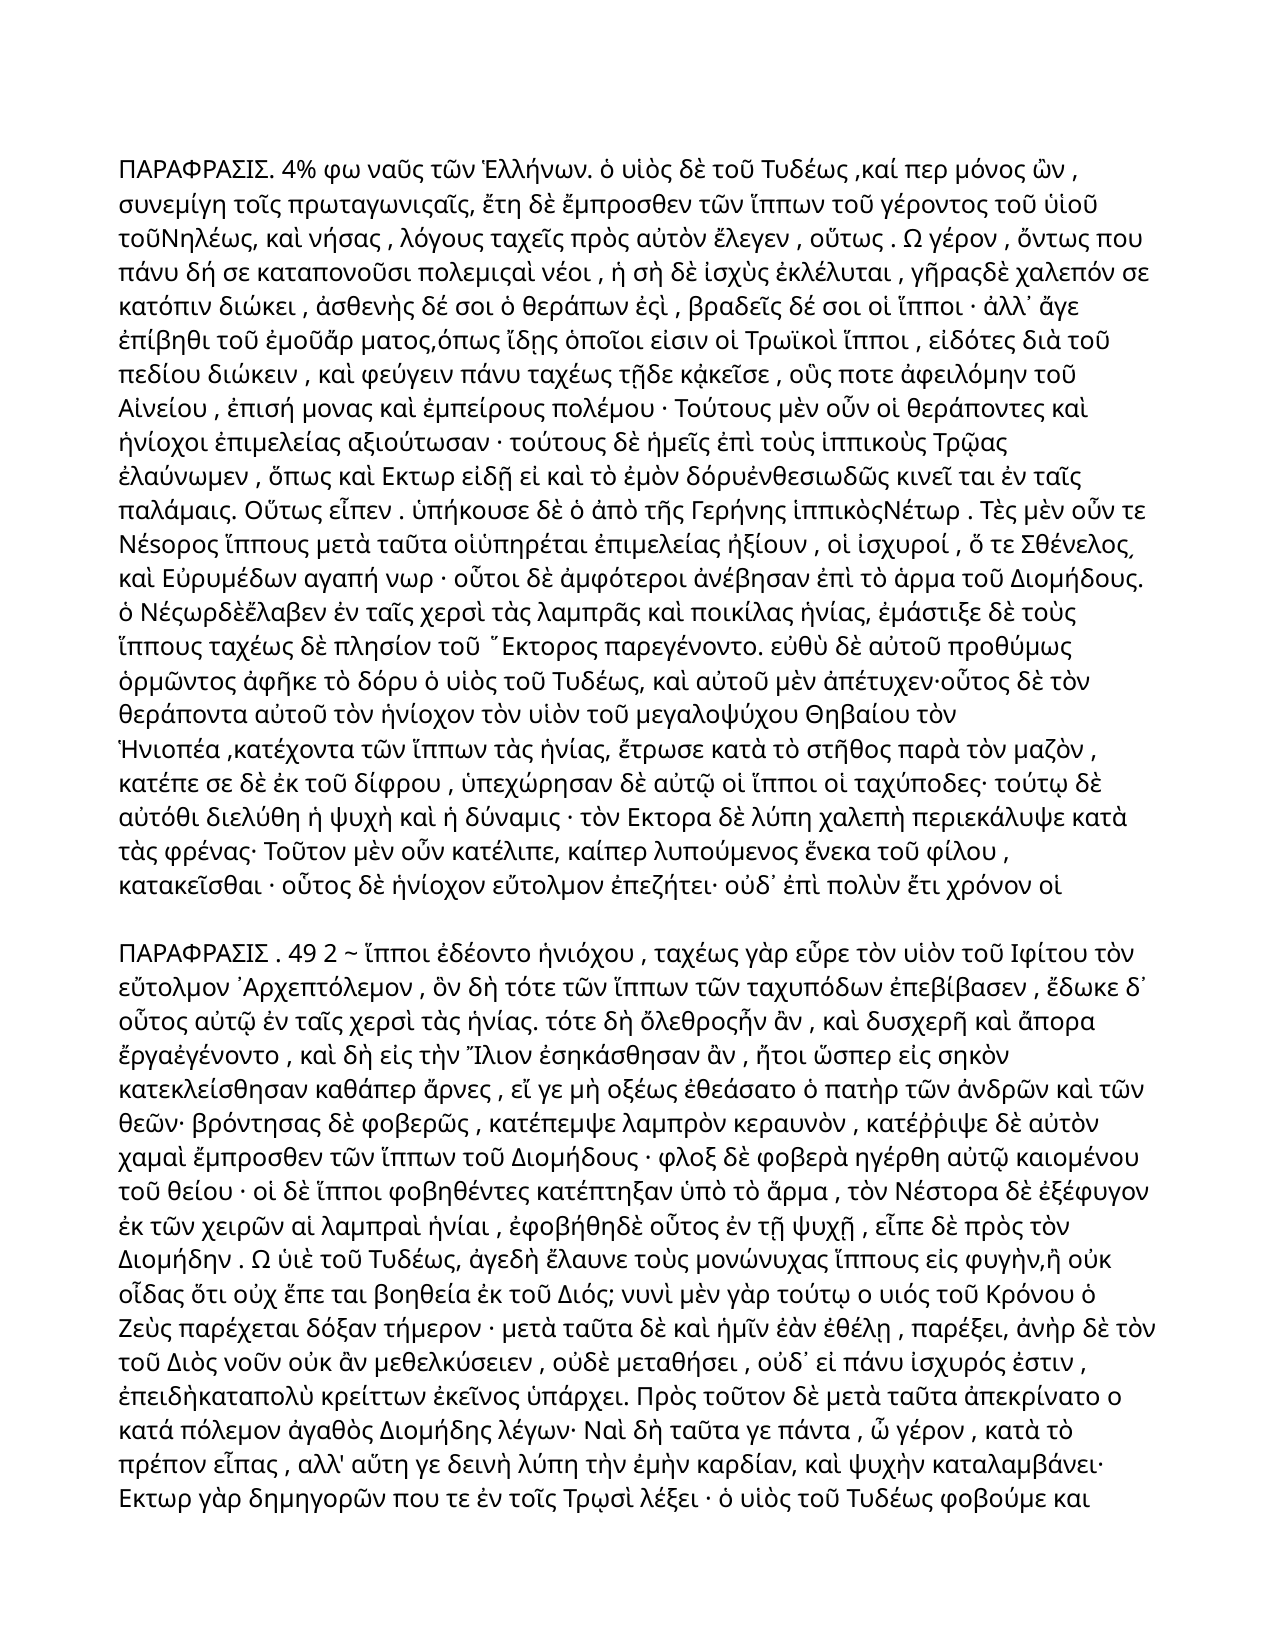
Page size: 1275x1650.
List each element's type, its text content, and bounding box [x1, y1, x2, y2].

text ΠΑΡΑΦΡΑΣΙΣ. 4% φω ναῦς τῶν Ἑλλήνων. ὁ υἱὸς δὲ τοῦ Τυδέως ,καί περ μόνος ὢν , συνεμίγη τοῖς πρωταγωνιςαῖς, ἔτη δὲ ἔμπροσθεν τῶν ἵππων τοῦ γέροντος τοῦ ὑἱοῦ τοῦΝηλέως, καὶ νήσας , λόγους ταχεῖς πρὸς αὐτὸν ἔλεγεν , οὕτως . Ω γέρον , ὄντως που πάνυ δή σε καταπονοῦσι πολεμιςαὶ νέοι , ἡ σὴ δὲ ἰσχὺς ἐκλέλυται , γῆραςδὲ χαλεπόν σε κατόπιν διώκει , ἀσθενὴς δέ σοι ὁ θεράπων ἐςὶ , βραδεῖς δέ σοι οἱ ἵπποι · ἀλλ᾽ ἄγε ἐπίβηθι τοῦ ἐμοῦἄρ ματος,όπως ἴδῃς ὁποῖοι εἰσιν οἱ Τρωϊκοὶ ἵπποι , εἰδότες διὰ τοῦ πεδίου διώκειν , καὶ φεύγειν πάνυ ταχέως τῇδε κᾀκεῖσε , οὓς ποτε ἀφειλόμην τοῦ Αἰνείου , ἐπισή μονας καὶ ἐμπείρους πολέμου · Τούτους μὲν οὖν οἱ θεράποντες καὶ ἡνίοχοι ἐπιμελείας αξιούτωσαν · τούτους δὲ ἡμεῖς ἐπὶ τοὺς ἱππικοὺς Τρῷας ἐλαύνωμεν , ὅπως καὶ Εκτωρ εἰδῇ εἰ καὶ τὸ ἐμὸν δόρυἐνθεσιωδῶς κινεῖ ται ἐν ταῖς παλάμαις. Οὕτως εἶπεν . ὑπήκουσε δὲ ὁ ἀπὸ τῆς Γερήνης ἱππικὸςΝέτωρ . Τὲς μὲν οὖν τε Νέsoρος ἵππους μετὰ ταῦτα οἱὑπηρέται ἐπιμελείας ἠξίουν , οἱ ἰσχυροί , ὅ τε Σθένελος͵ καὶ Εὐρυμέδων αγαπή νωρ · οὗτοι δὲ ἀμφότεροι ἀνέβησαν ἐπὶ τὸ ἁρμα τοῦ Διομήδους. ὁ Νέςωρδὲἔλαβεν ἐν ταῖς χερσὶ τὰς λαμπρᾶς καὶ ποικίλας ἡνίας, ἐμάστιξε δὲ τοὺς ἵππους ταχέως δὲ πλησίον τοῦ ῞Εκτορος παρεγένοντο. εὐθὺ δὲ αὐτοῦ προθύμως ὁρμῶντος ἀφῆκε τὸ δόρυ ὁ υἱὸς τοῦ Τυδέως, καὶ αὐτοῦ μὲν ἀπέτυχεν·οὗτος δὲ τὸν θεράποντα αὐτοῦ τὸν ἡνίοχον τὸν υἱὸν τοῦ μεγαλοψύχου Θηβαίου τὸν Ἡνιοπέα ,κατέχοντα τῶν ἵππων τὰς ἡνίας, ἔτρωσε κατὰ τὸ στῆθος παρὰ τὸν μαζὸν , κατέπε σε δὲ ἐκ τοῦ δίφρου , ὑπεχώρησαν δὲ αὐτῷ οἱ ἵπποι οἱ ταχύποδες· τούτῳ δὲ αὐτόθι διελύθη ἡ ψυχὴ καὶ ἡ δύναμις · τὸν Εκτορα δὲ λύπη χαλεπὴ περιεκάλυψε κατὰ τὰς φρένας· Τοῦτον μὲν οὖν κατέλιπε, καίπερ λυπούμενος ἕνεκα τοῦ φίλου , κατακεῖσθαι · οὗτος δὲ ἡνίοχον εὔτολμον ἐπεζήτει· οὐδ᾽ ἐπὶ πολὺν ἔτι χρόνον οἱ [118, 152, 1157, 902]
text ΠΑΡΑΦΡΑΣΙΣ . 49 2 ~ ἵπποι ἐδέοντο ἡνιόχου , ταχέως γὰρ εὗρε τὸν υἱὸν τοῦ Ιφίτου τὸν εὔτολμον ᾿Αρχεπτόλεμον , ὃν δὴ τότε τῶν ἵππων τῶν ταχυπόδων ἐπεβίβασεν , ἔδωκε δ᾽ οὗτος αὐτῷ ἐν ταῖς χερσὶ τὰς ἡνίας. τότε δὴ ὄλεθροςἦν ἂν , καὶ δυσχερῆ καὶ ἄπορα ἔργαἐγένοντο , καὶ δὴ εἰς τὴν Ἴλιον ἐσηκάσθησαν ἂν , ἤτοι ὥσπερ εἰς σηκὸν κατεκλείσθησαν καθάπερ ἄρνες , εἴ γε μὴ οξέως ἐθεάσατο ὁ πατὴρ τῶν ἀνδρῶν καὶ τῶν θεῶν· βρόντησας δὲ φοβερῶς , κατέπεμψε λαμπρὸν κεραυνὸν , κατέῤῥιψε δὲ αὐτὸν χαμαὶ ἔμπροσθεν τῶν ἵππων τοῦ Διομήδους · φλοξ δὲ φοβερὰ ηγέρθη αὐτῷ καιομένου τοῦ θείου · οἱ δὲ ἵπποι φοβηθέντες κατέπτηξαν ὑπὸ τὸ ἅρμα , τὸν Νέστορα δὲ ἐξέφυγον ἐκ τῶν χειρῶν αἱ λαμπραὶ ἡνίαι , ἐφοβήθηδὲ οὗτος ἐν τῇ ψυχῇ , εἶπε δὲ πρὸς τὸν Διομήδην . Ω ὑιὲ τοῦ Τυδέως, ἀγεδὴ ἔλαυνε τοὺς μονώνυχας ἵππους εἰς φυγὴν,ἢ οὐκ οἶδας ὅτι οὐχ ἕπε ται βοηθεία ἐκ τοῦ Διός; νυνὶ μὲν γὰρ τούτῳ ο υιός τοῦ Κρόνου ὁ Ζεὺς παρέχεται δόξαν τήμερον · μετὰ ταῦτα δὲ καὶ ἡμῖν ἐὰν ἐθέλῃ , παρέξει, ἀνὴρ δὲ τὸν τοῦ Διὸς νοῦν οὐκ ἂν μεθελκύσειεν , οὐδὲ μεταθήσει , οὐδ᾽ εἰ πάνυ ἰσχυρός ἐστιν , ἐπειδὴκαταπολὺ κρείττων ἐκεῖνος ὑπάρχει. Πρὸς τοῦτον δὲ μετὰ ταῦτα ἀπεκρίνατο ο κατά πόλεμον ἀγαθὸς Διομήδης λέγων· Ναὶ δὴ ταῦτα γε πάντα , ὦ γέρον , κατὰ τὸ πρέπον εἶπας , αλλ' αὕτη γε δεινὴ λύπη τὴν ἐμὴν καρδίαν, καὶ ψυχὴν καταλαμβάνει· Εκτωρ γὰρ δημηγορῶν που τε ἐν τοῖς Τρῳσὶ λέξει · ὁ υἱὸς τοῦ Τυδέως φοβούμε και [118, 936, 1157, 1515]
